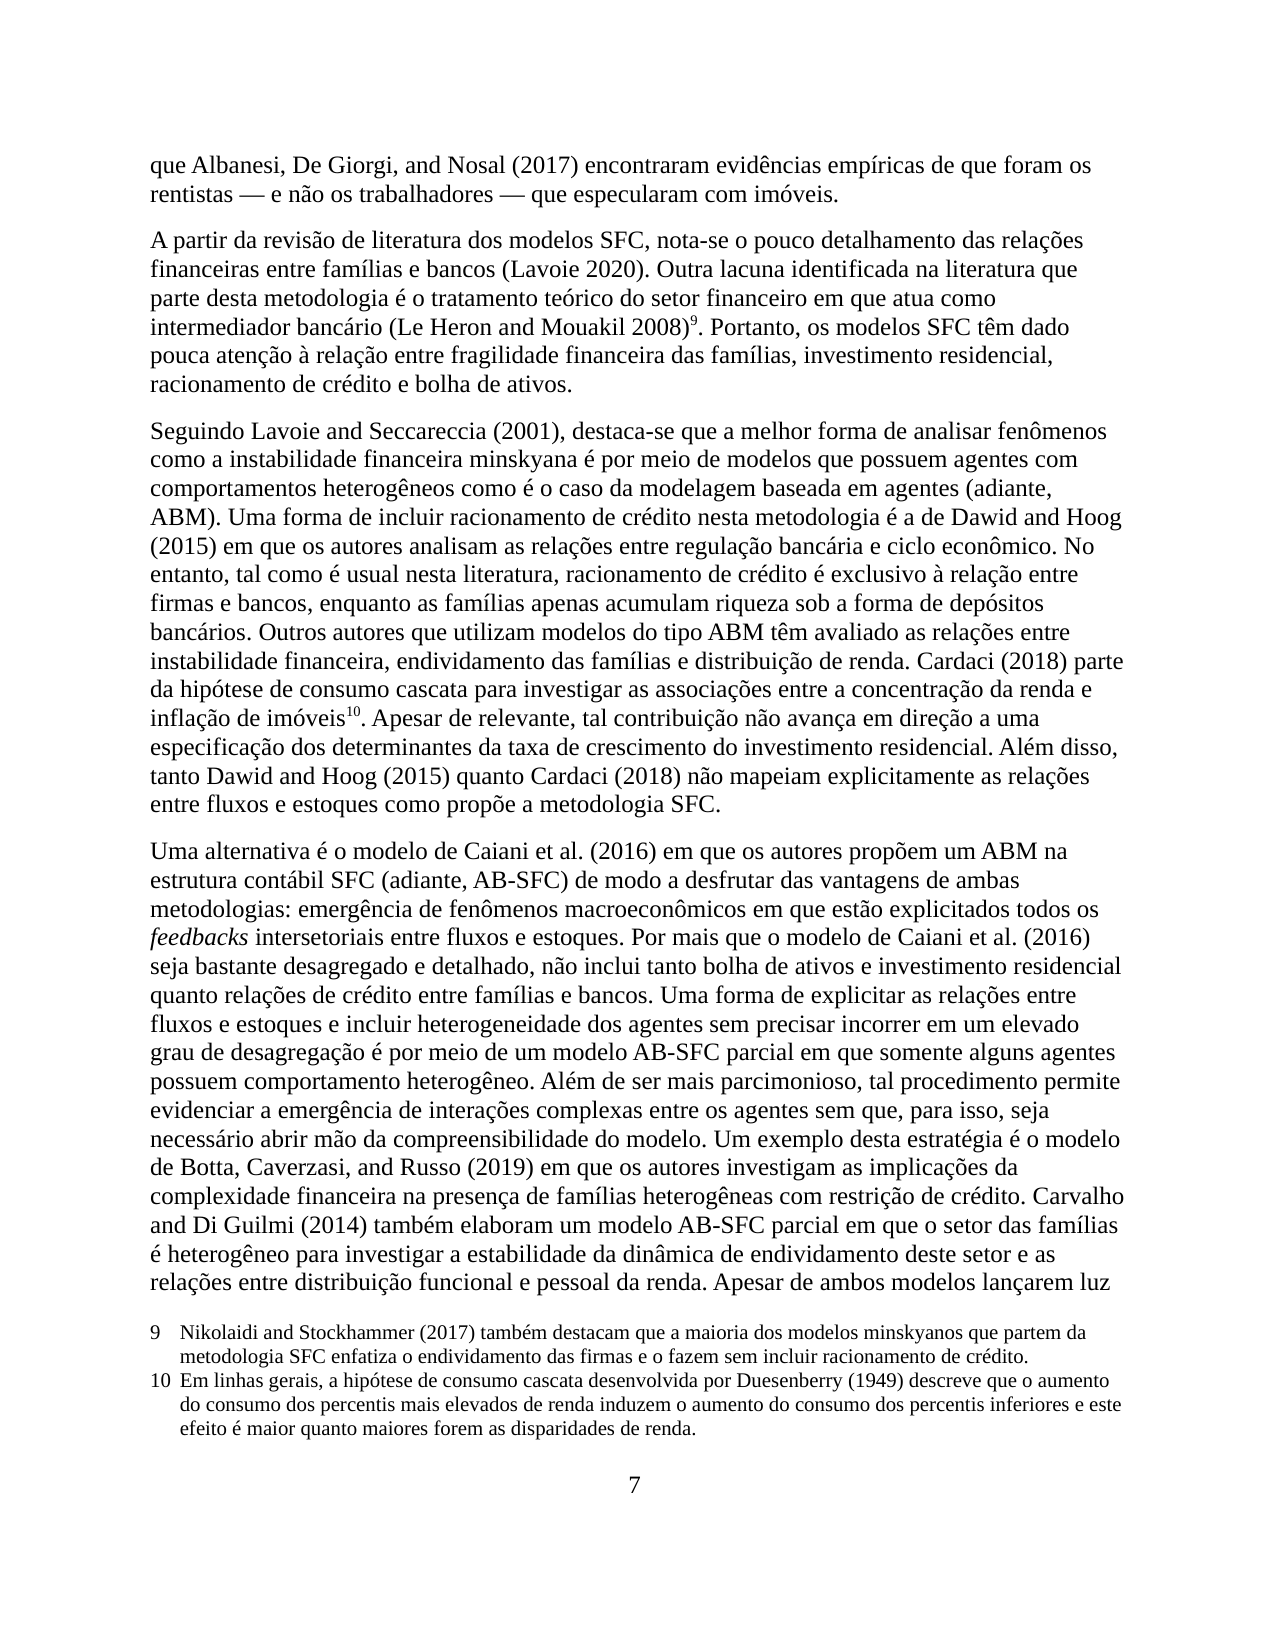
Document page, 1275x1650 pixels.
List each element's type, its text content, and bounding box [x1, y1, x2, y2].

text Uma alternativa é o modelo de Caiani et al. (2016) em que os autores propõem um ABM na estrutura contábil SFC (adiante, AB-SFC) de modo a desfrutar das vantagens de ambas metodologias: emergência de fenômenos macroeconômicos em que estão explicitados todos os feedbacks intersetoriais entre fluxos e estoques. Por mais que o modelo de Caiani et al. (2016) seja bastante desagregado e detalhado, não inclui tanto bolha de ativos e investimento residencial quanto relações de crédito entre famílias e bancos. Uma forma de explicitar as relações entre fluxos e estoques e incluir heterogeneidade dos agentes sem precisar incorrer em um elevado grau de desagregação é por meio de um modelo AB-SFC parcial em que somente alguns agentes possuem comportamento heterogêneo. Além de ser mais parcimonioso, tal procedimento permite evidenciar a emergência de interações complexas entre os agentes sem que, para isso, seja necessário abrir mão da compreensibilidade do modelo. Um exemplo desta estratégia é o modelo de Botta, Caverzasi, and Russo (2019) em que os autores investigam as implicações da complexidade financeira na presença de famílias heterogêneas com restrição de crédito. Carvalho and Di Guilmi (2014) também elaboram um modelo AB-SFC parcial em que o setor das famílias é heterogêneo para investigar a estabilidade da dinâmica de endividamento deste setor e as relações entre distribuição funcional e pessoal da renda. Apesar de ambos modelos lançarem luz [150, 836, 1125, 1296]
text Em linhas gerais, a hipótese de consumo cascata desenvolvida por Duesenberry (1949) descreve que o aumento do consumo dos percentis mais elevados de renda induzem o aumento do consumo dos percentis inferiores e este efeito é maior quanto maiores forem as disparidades de renda. [150, 1368, 1125, 1440]
text Seguindo Lavoie and Seccareccia (2001), destaca-se que a melhor forma de analisar fenômenos como a instabilidade financeira minskyana é por meio de modelos que possuem agentes com comportamentos heterogêneos como é o caso da modelagem baseada em agentes (adiante, ABM). Uma forma de incluir racionamento de crédito nesta metodologia é a de Dawid and Hoog (2015) em que os autores analisam as relações entre regulação bancária e ciclo econômico. No entanto, tal como é usual nesta literatura, racionamento de crédito é exclusivo à relação entre firmas e bancos, enquanto as famílias apenas acumulam riqueza sob a forma de depósitos bancários. Outros autores que utilizam modelos do tipo ABM têm avaliado as relações entre instabilidade financeira, endividamento das famílias e distribuição de renda. Cardaci (2018) parte da hipótese de consumo cascata para investigar as associações entre a concentração da renda e inflação de imóveis. Apesar de relevante, tal contribuição não avança em direção a uma especificação dos determinantes da taxa de crescimento do investimento residencial. Além disso, tanto Dawid and Hoog (2015) quanto Cardaci (2018) não mapeiam explicitamente as relações entre fluxos e estoques como propõe a metodologia SFC. [150, 416, 1125, 818]
text A partir da revisão de literatura dos modelos SFC, nota-se o pouco detalhamento das relações financeiras entre famílias e bancos (Lavoie 2020). Outra lacuna identificada na literatura que parte desta metodologia é o tratamento teórico do setor financeiro em que atua como intermediador bancário (Le Heron and Mouakil 2008). Portanto, os modelos SFC têm dado pouca atenção à relação entre fragilidade financeira das famílias, investimento residencial, racionamento de crédito e bolha de ativos. [150, 225, 1125, 398]
text que Albanesi, De Giorgi, and Nosal (2017) encontraram evidências empíricas de que foram os rentistas — e não os trabalhadores — que especularam com imóveis. [150, 150, 1125, 207]
text Nikolaidi and Stockhammer (2017) também destacam que a maioria dos modelos minskyanos que partem da metodologia SFC enfatiza o endividamento das firmas e o fazem sem incluir racionamento de crédito. [150, 1320, 1125, 1368]
